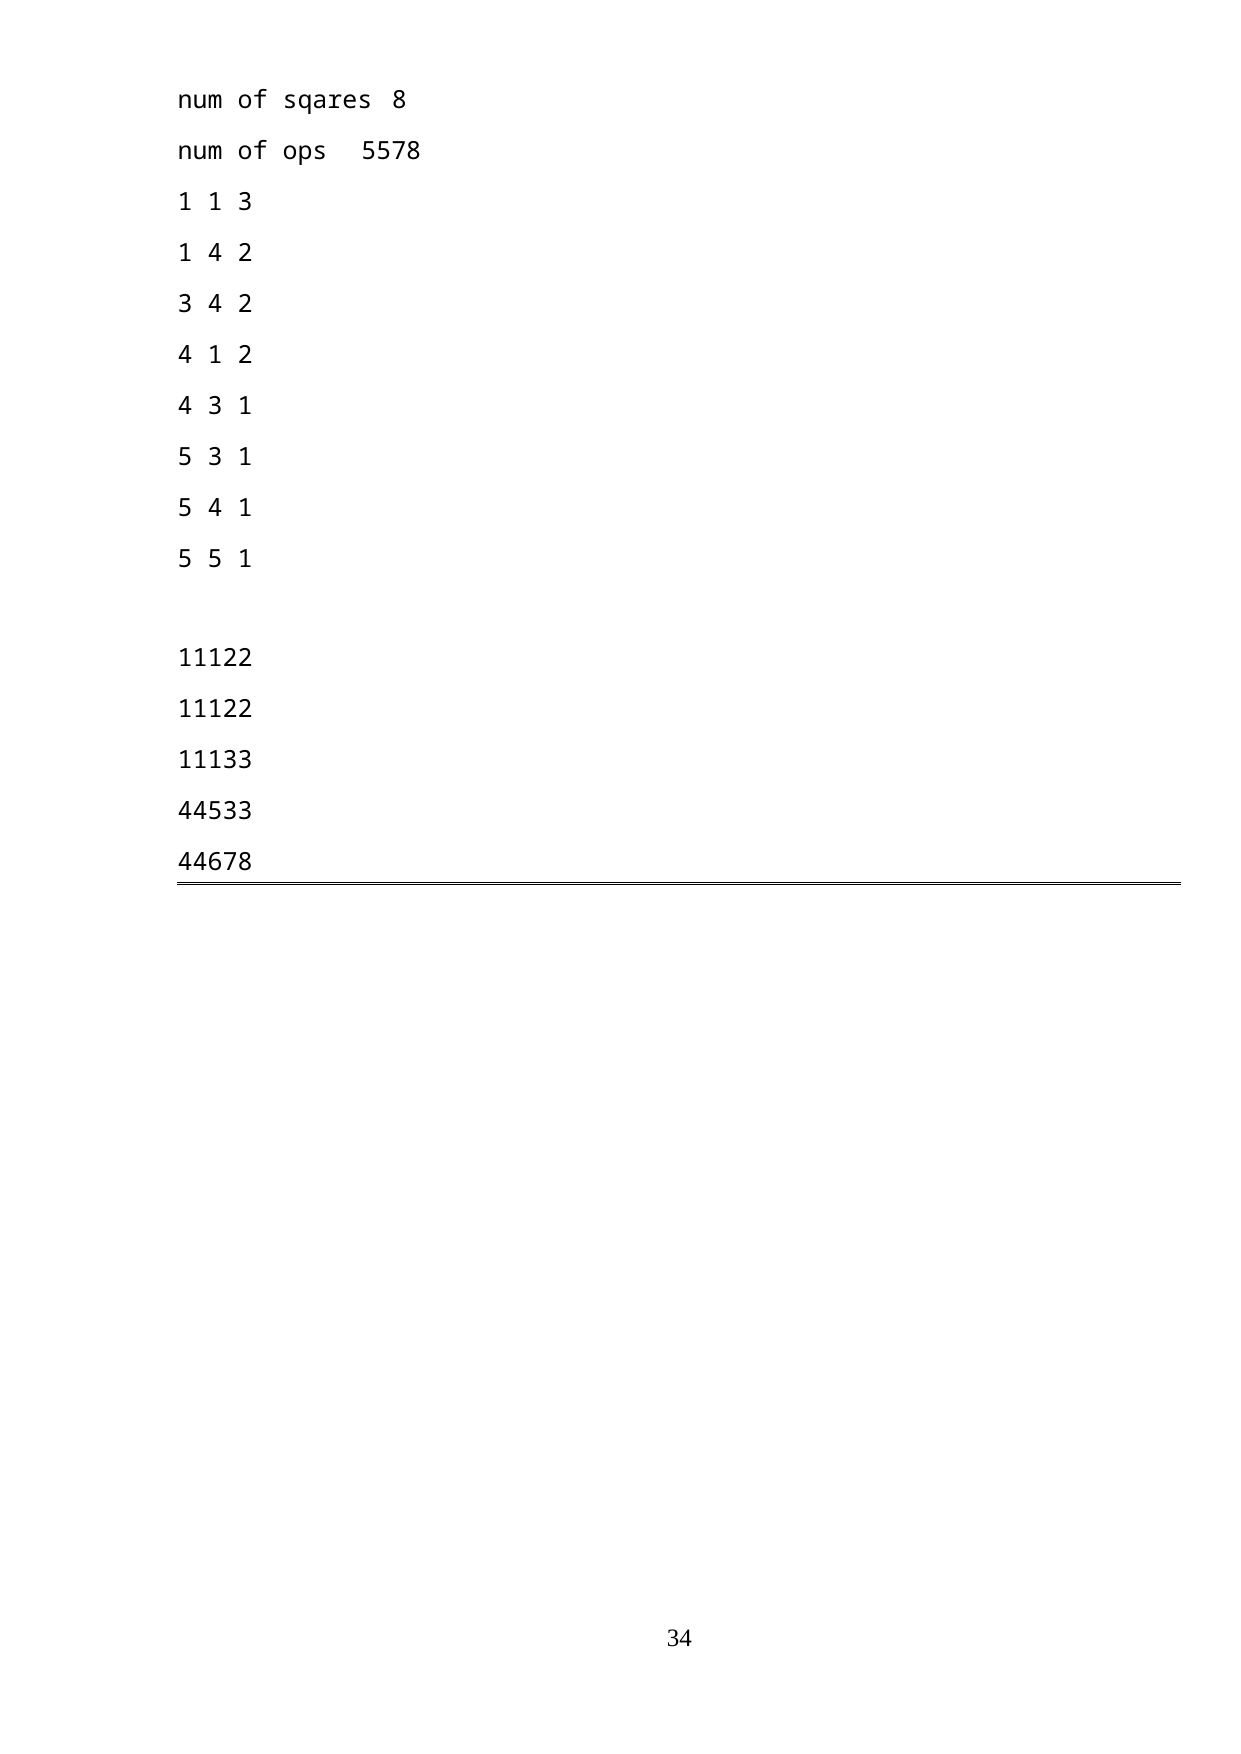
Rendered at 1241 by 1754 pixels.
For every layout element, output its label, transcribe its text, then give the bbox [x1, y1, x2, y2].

text 3 4 2 [177, 286, 1181, 319]
text 11133 [177, 742, 1181, 776]
text 44533 [177, 793, 1181, 827]
text 5 4 1 [177, 490, 1181, 524]
text 44678 [177, 844, 1181, 882]
text num of ops 5578 [177, 132, 1181, 166]
text 1 4 2 [177, 234, 1181, 268]
text num of sqares 8 [177, 81, 1181, 115]
text 4 3 1 [177, 388, 1181, 422]
text 11122 [177, 639, 1181, 674]
text 11122 [177, 691, 1181, 725]
text 5 5 1 [177, 541, 1181, 575]
text 5 3 1 [177, 439, 1181, 473]
text 4 1 2 [177, 337, 1181, 371]
text 1 1 3 [177, 183, 1181, 217]
